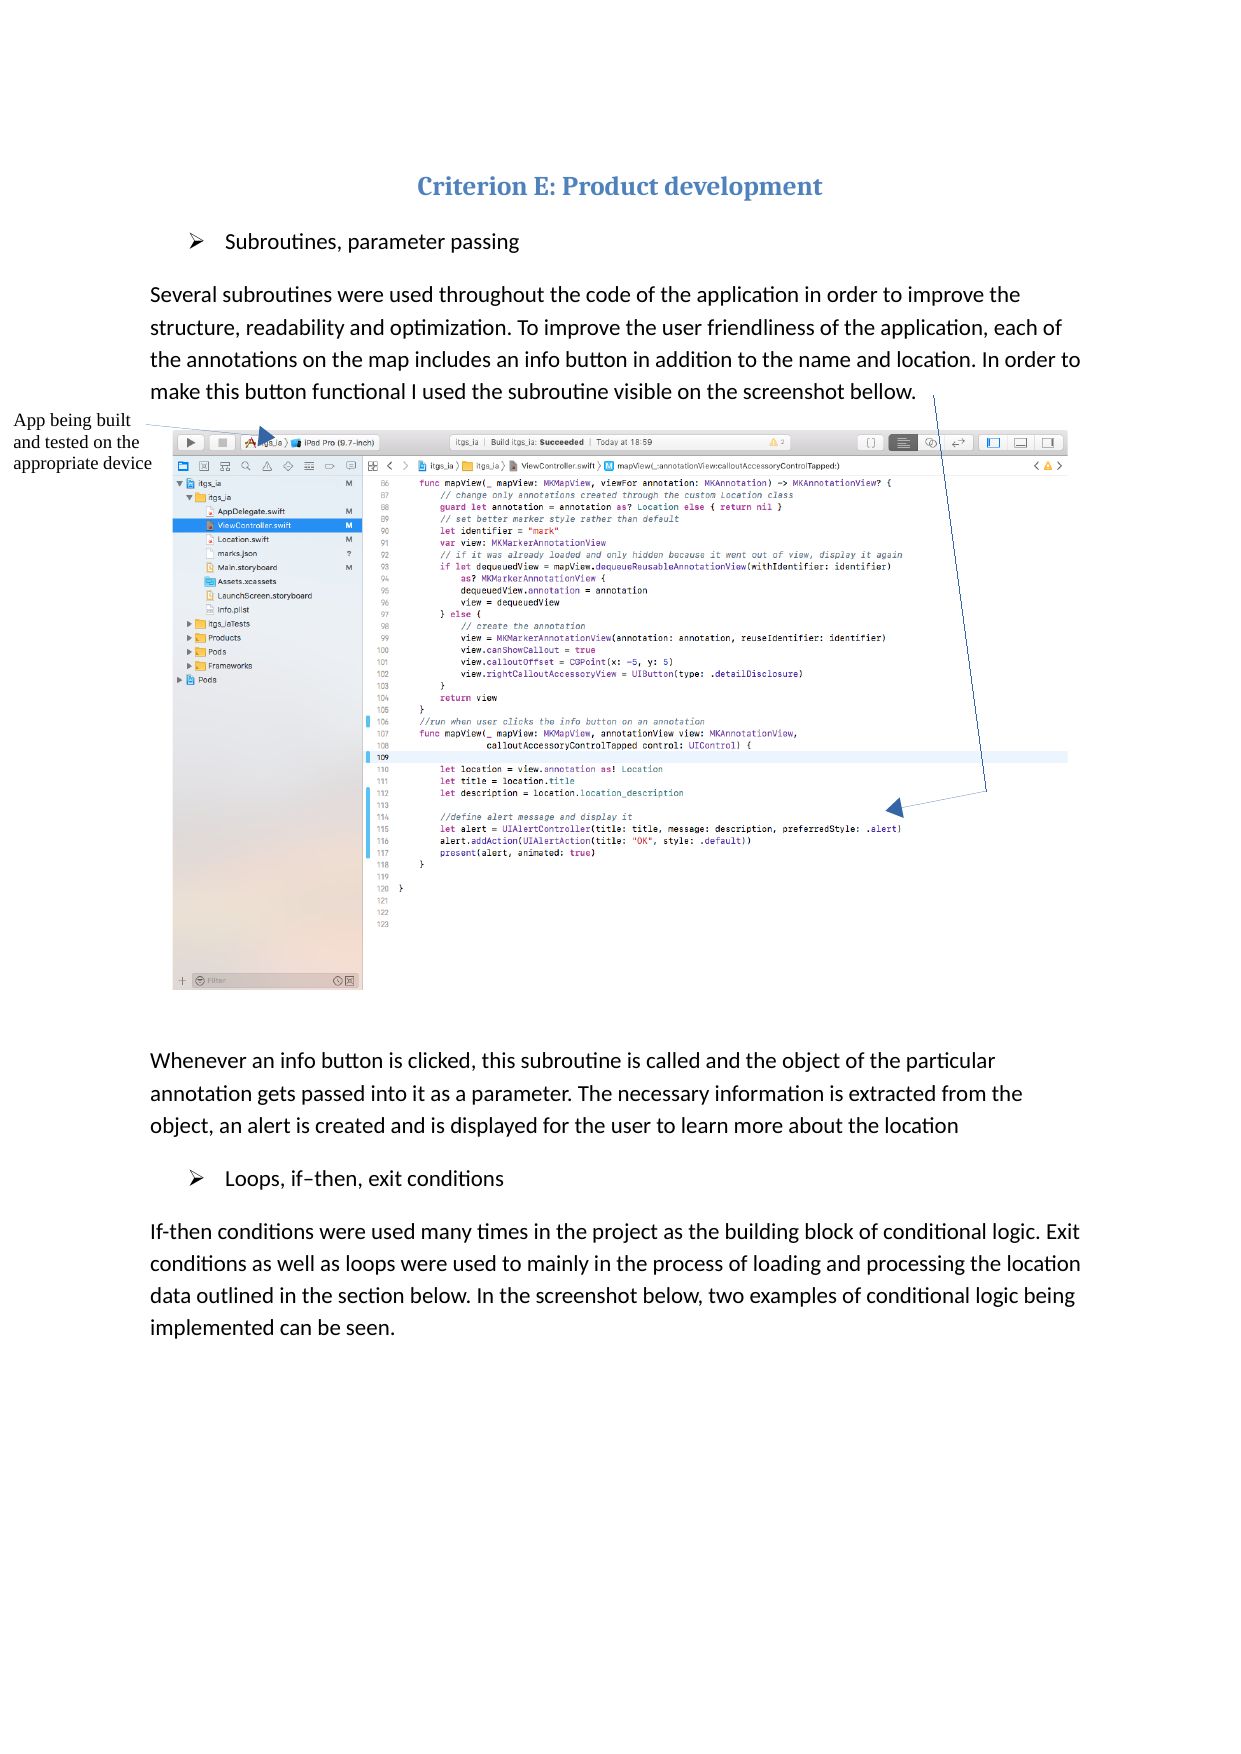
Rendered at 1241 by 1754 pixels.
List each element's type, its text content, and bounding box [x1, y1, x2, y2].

text If-then conditions were used many times in the project as the building block of conditional logic. Exit conditions as well as loops were used to mainly in the process of loading and processing the location data outlined in the section below. In the screenshot below, two examples of conditional logic being implemented can be seen. [150, 1217, 1090, 1342]
picture [172, 430, 1068, 990]
text Whenever an info button is clicked, this subroutine is called and the object of the particular annotation gets passed into it as a parameter. The necessary information is extracted from the object, an alert is created and is displayed for the user to learn more about the location [150, 1047, 1090, 1139]
text Several subroutines were used throughout the code of the application in order to improve the structure, readability and optimization. To improve the user friendliness of the application, each of the annotations on the map includes an info button in addition to the name and location. In order to make this button functional I used the subroutine visible on the screenshot bellow. [150, 280, 1090, 405]
subtitle Criterion E: Product development [150, 171, 1090, 202]
picture [212, 430, 259, 435]
list Subroutines, parameter passing [187, 227, 1090, 255]
list Loops, if–then, exit conditions [187, 1164, 1090, 1192]
